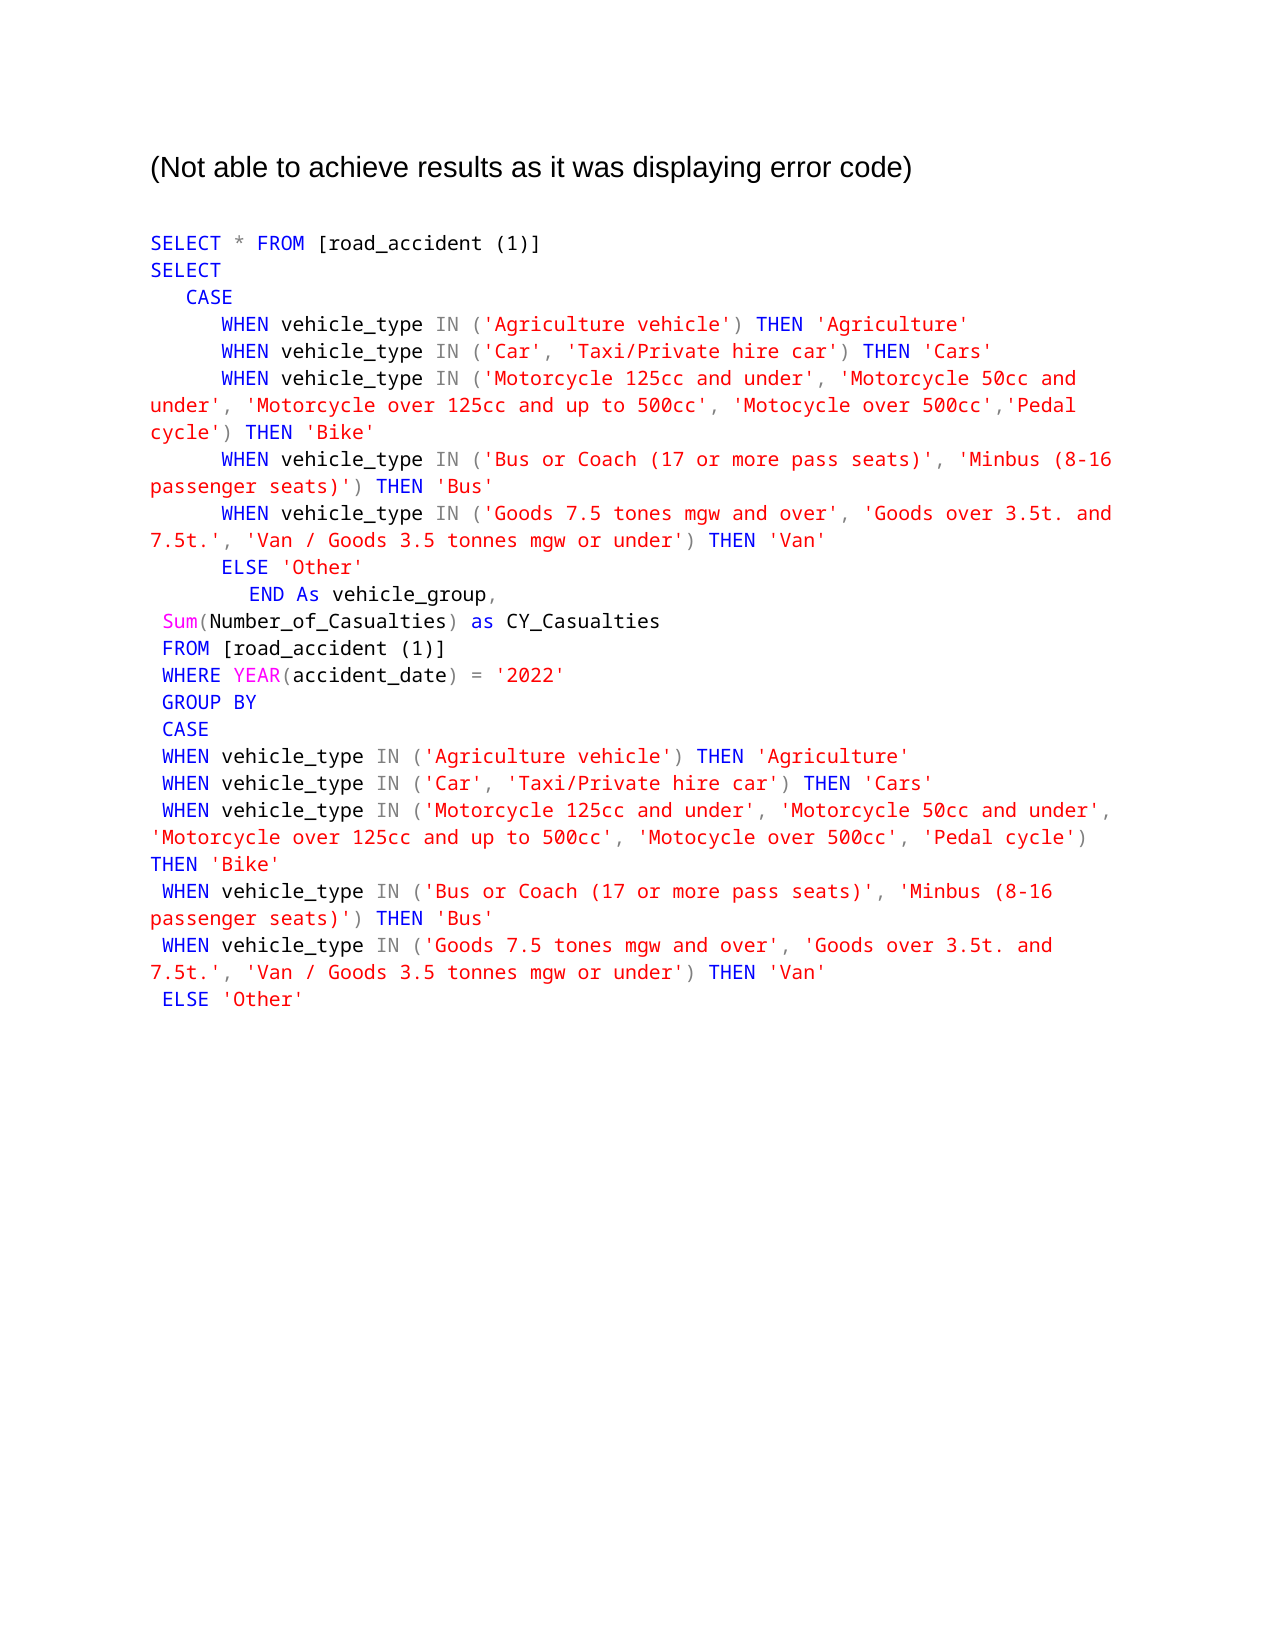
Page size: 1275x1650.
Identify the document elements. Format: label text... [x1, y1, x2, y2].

text WHEN vehicle_type IN ('Motorcycle 125cc and under', 'Motorcycle 50cc and under', 'Motorcycle over 125cc and up to 500cc', 'Motocycle over 500cc', 'Pedal cycle') THEN 'Bike' [150, 796, 1125, 877]
text WHEN vehicle_type IN ('Goods 7.5 tones mgw and over', 'Goods over 3.5t. and 7.5t.', 'Van / Goods 3.5 tonnes mgw or under') THEN 'Van' [150, 931, 1125, 985]
text WHEN vehicle_type IN ('Bus or Coach (17 or more pass seats)', 'Minbus (8-16 passenger seats)') THEN 'Bus' [150, 445, 1125, 499]
text ELSE 'Other' [150, 553, 1125, 580]
text WHEN vehicle_type IN ('Car', 'Taxi/Private hire car') THEN 'Cars' [150, 337, 1125, 364]
text END As vehicle_group, [150, 580, 1125, 607]
text WHEN vehicle_type IN ('Motorcycle 125cc and under', 'Motorcycle 50cc and under', 'Motorcycle over 125cc and up to 500cc', 'Motocycle over 500cc','Pedal cycle') THEN 'Bike' [150, 364, 1125, 445]
text WHEN vehicle_type IN ('Goods 7.5 tones mgw and over', 'Goods over 3.5t. and 7.5t.', 'Van / Goods 3.5 tonnes mgw or under') THEN 'Van' [150, 499, 1125, 553]
text FROM [road_accident (1)] [150, 634, 1125, 661]
text SELECT * FROM [road_accident (1)] [150, 229, 1125, 256]
text GROUP BY [150, 688, 1125, 715]
text Sum(Number_of_Casualties) as CY_Casualties [150, 607, 1125, 634]
text CASE [150, 283, 1125, 310]
text (Not able to achieve results as it was displaying error code) [150, 150, 1125, 183]
text WHEN vehicle_type IN ('Agriculture vehicle') THEN 'Agriculture' [150, 742, 1125, 769]
text WHEN vehicle_type IN ('Car', 'Taxi/Private hire car') THEN 'Cars' [150, 769, 1125, 796]
text WHEN vehicle_type IN ('Bus or Coach (17 or more pass seats)', 'Minbus (8-16 passenger seats)') THEN 'Bus' [150, 877, 1125, 931]
text WHERE YEAR(accident_date) = '2022' [150, 661, 1125, 688]
text WHEN vehicle_type IN ('Agriculture vehicle') THEN 'Agriculture' [150, 310, 1125, 337]
text CASE [150, 715, 1125, 742]
text ELSE 'Other' [150, 985, 1125, 1012]
text SELECT [150, 256, 1125, 283]
